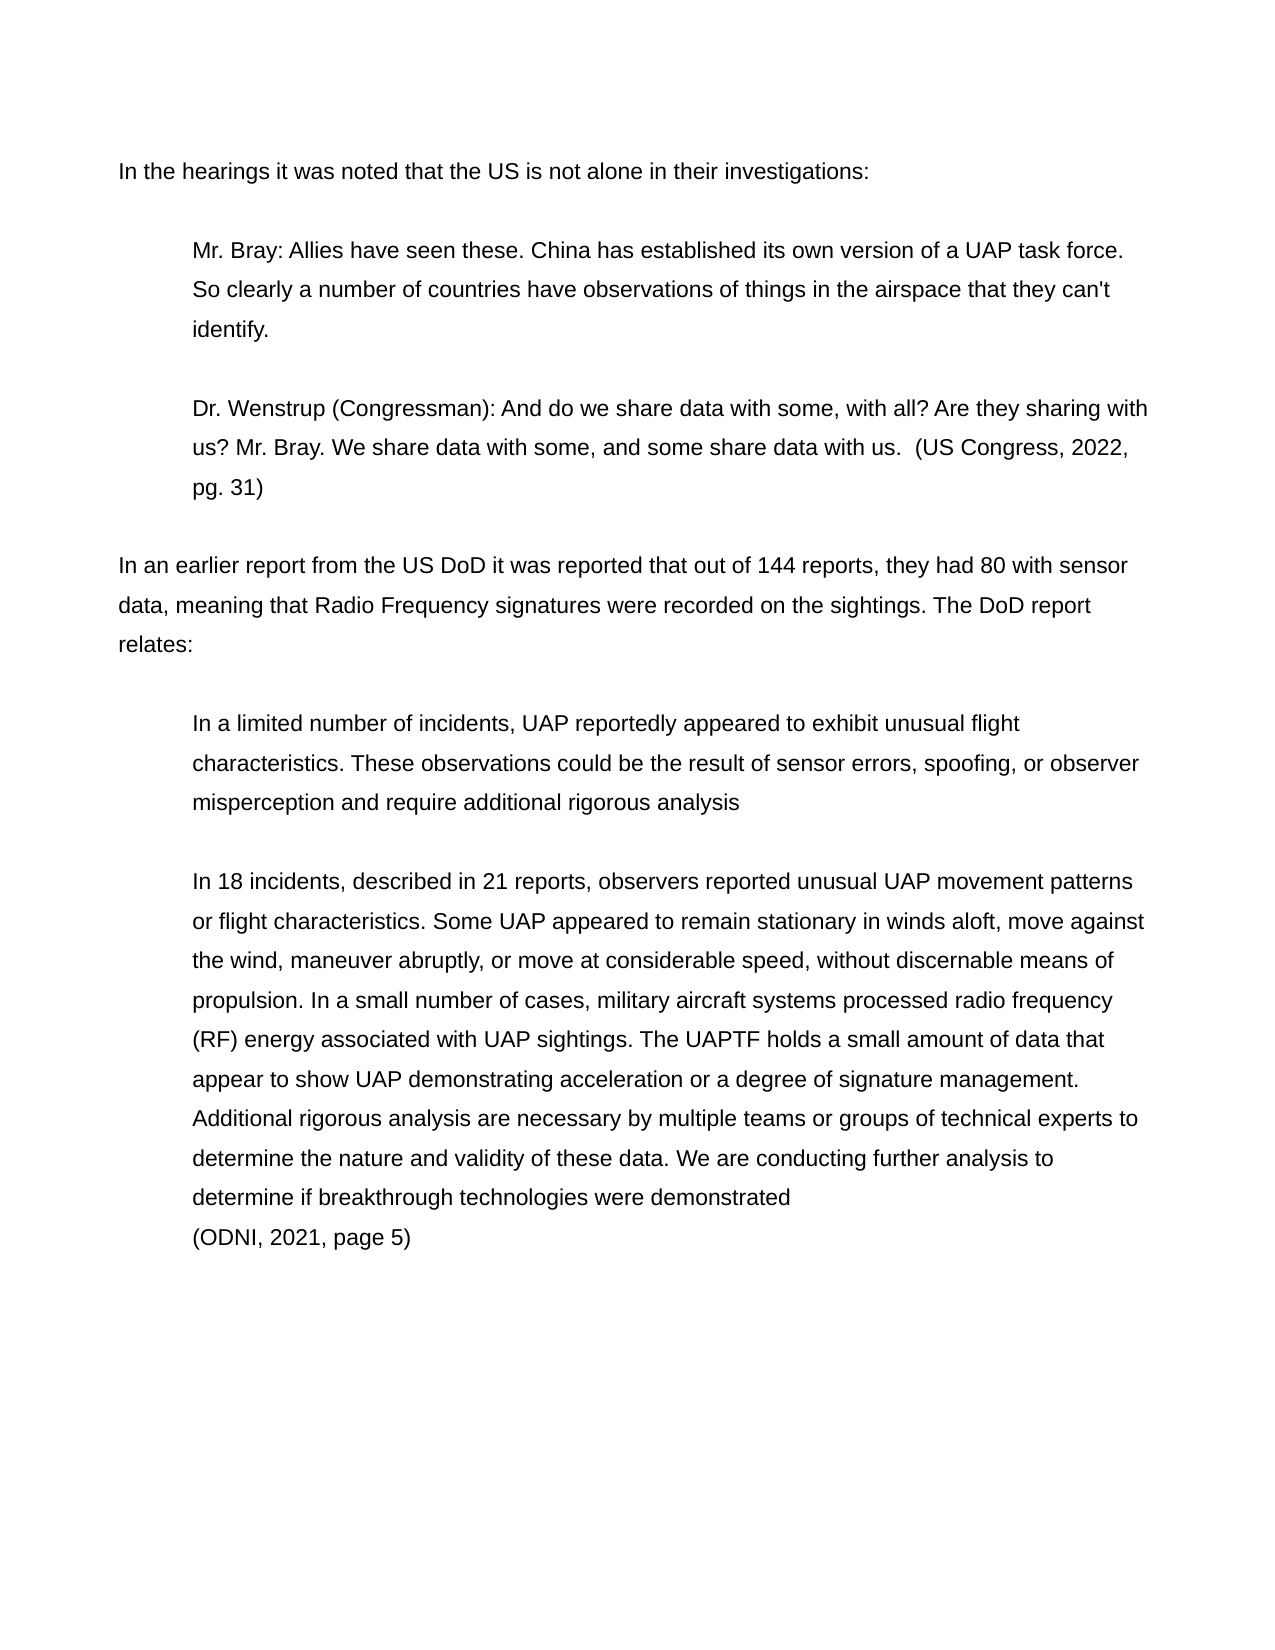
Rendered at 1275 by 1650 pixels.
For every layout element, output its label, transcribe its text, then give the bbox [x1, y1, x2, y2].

text Mr. Bray: Allies have seen these. China has established its own version of a UAP task force. So clearly a number of countries have observations of things in the airspace that they can't identify. [192, 237, 1157, 342]
text (ODNI, 2021, page 5) [192, 1223, 1157, 1250]
text In a limited number of incidents, UAP reportedly appeared to exhibit unusual flight characteristics. These observations could be the result of sensor errors, spoofing, or observer misperception and require additional rigorous analysis [192, 710, 1157, 816]
text In the hearings it was noted that the US is not alone in their investigations: [118, 158, 1157, 184]
text In an earlier report from the US DoD it was reported that out of 144 reports, they had 80 with sensor data, meaning that Radio Frequency signatures were recorded on the sightings. The DoD report relates: [118, 552, 1157, 658]
text Dr. Wenstrup (Congressman): And do we share data with some, with all? Are they sharing with us? Mr. Bray. We share data with some, and some share data with us. (US Congress, 2022, pg. 31) [192, 394, 1157, 500]
text In 18 incidents, described in 21 reports, observers reported unusual UAP movement patterns or flight characteristics. Some UAP appeared to remain stationary in winds aloft, move against the wind, maneuver abruptly, or move at considerable speed, without discernable means of propulsion. In a small number of cases, military aircraft systems processed radio frequency (RF) energy associated with UAP sightings. The UAPTF holds a small amount of data that appear to show UAP demonstrating acceleration or a degree of signature management. Additional rigorous analysis are necessary by multiple teams or groups of technical experts to determine the nature and validity of these data. We are conducting further analysis to determine if breakthrough technologies were demonstrated [192, 868, 1157, 1210]
